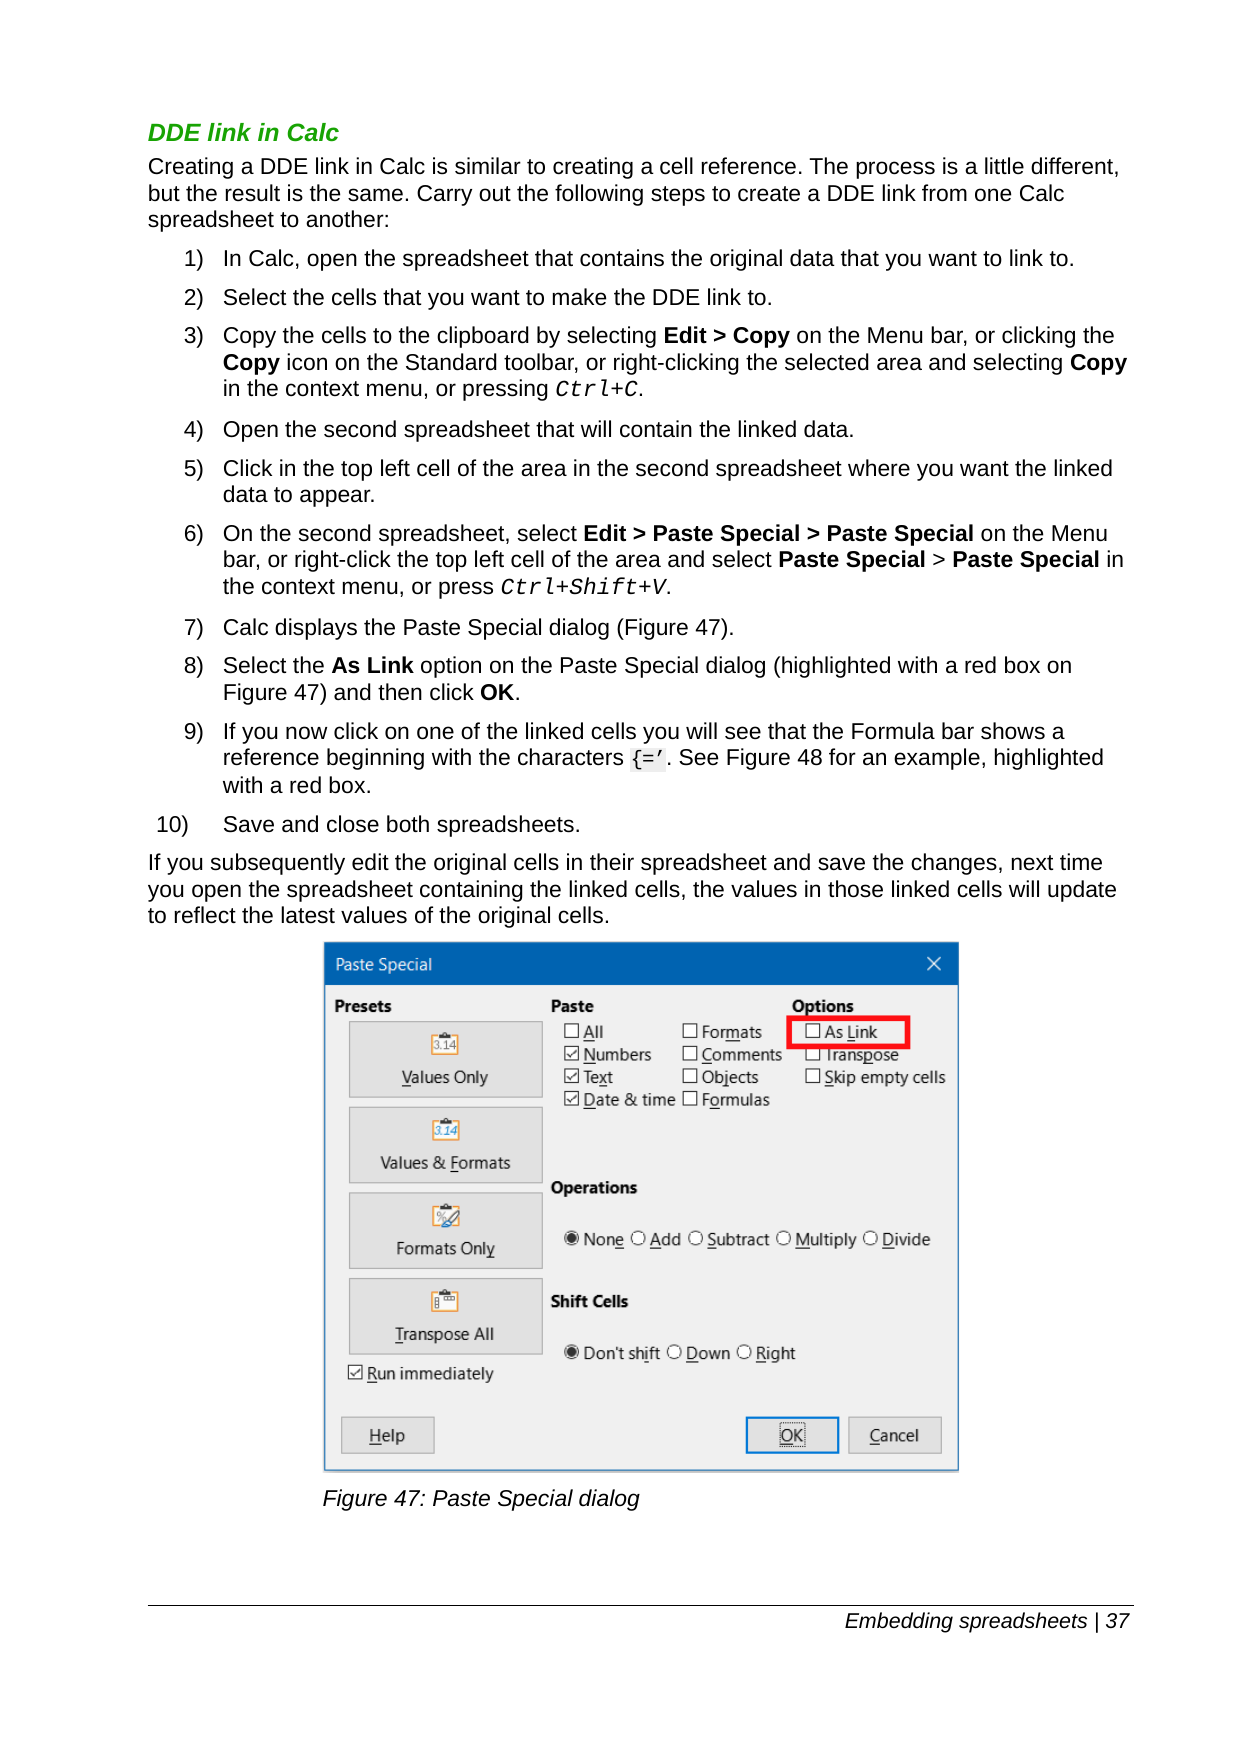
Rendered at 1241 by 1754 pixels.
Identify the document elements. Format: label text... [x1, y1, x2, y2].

list Save and close both spreadsheets. [189, 811, 1134, 837]
text Figure 47: Paste Special dialog [322, 1485, 959, 1512]
list On the second spreadsheet, select Edit > Paste Special > Paste Special on the Menu bar, or right-click the top left cell of the area and select Paste Special > Paste Special in the context menu, or press Ctrl+Shift+V. [204, 520, 1134, 601]
list In Calc, open the spreadsheet that contains the original data that you want to link to. [204, 245, 1134, 271]
subtitle DDE link in Calc [148, 118, 1134, 147]
picture [322, 941, 960, 1473]
list Open the second spreadsheet that will contain the linked data. [204, 416, 1134, 442]
list Copy the cells to the clipboard by selecting Edit > Copy on the Menu bar, or clicking the Copy icon on the Standard toolbar, or right-clicking the selected area and selecting Copy in the context menu, or pressing Ctrl+C. [204, 322, 1134, 403]
text If you subsequently edit the original cells in their spreadsheet and save the changes, next time you open the spreadsheet containing the linked cells, the values in those linked cells will update to reflect the latest values of the original cells. [148, 849, 1134, 928]
list Calc displays the Paste Special dialog (Figure 47). [204, 613, 1134, 640]
list Select the As Link option on the Paste Special dialog (highlighted with a red box on Figure 47) and then click OK. [204, 652, 1134, 705]
list Creating a DDE link in Calc is similar to creating a cell reference. The process is a little different, but the result is the same. Carry out the following steps to create a DDE link from one Calc spreadsheet to another: [148, 153, 1134, 232]
list Select the cells that you want to make the DDE link to. [204, 283, 1134, 310]
list Click in the top left cell of the area in the second spreadsheet where you want the linked data to appear. [204, 455, 1134, 507]
list If you now click on one of the linked cells you will see that the Formula bar shows a reference beginning with the characters {=’. See Figure 48 for an example, highlighted with a red box. [204, 718, 1134, 798]
